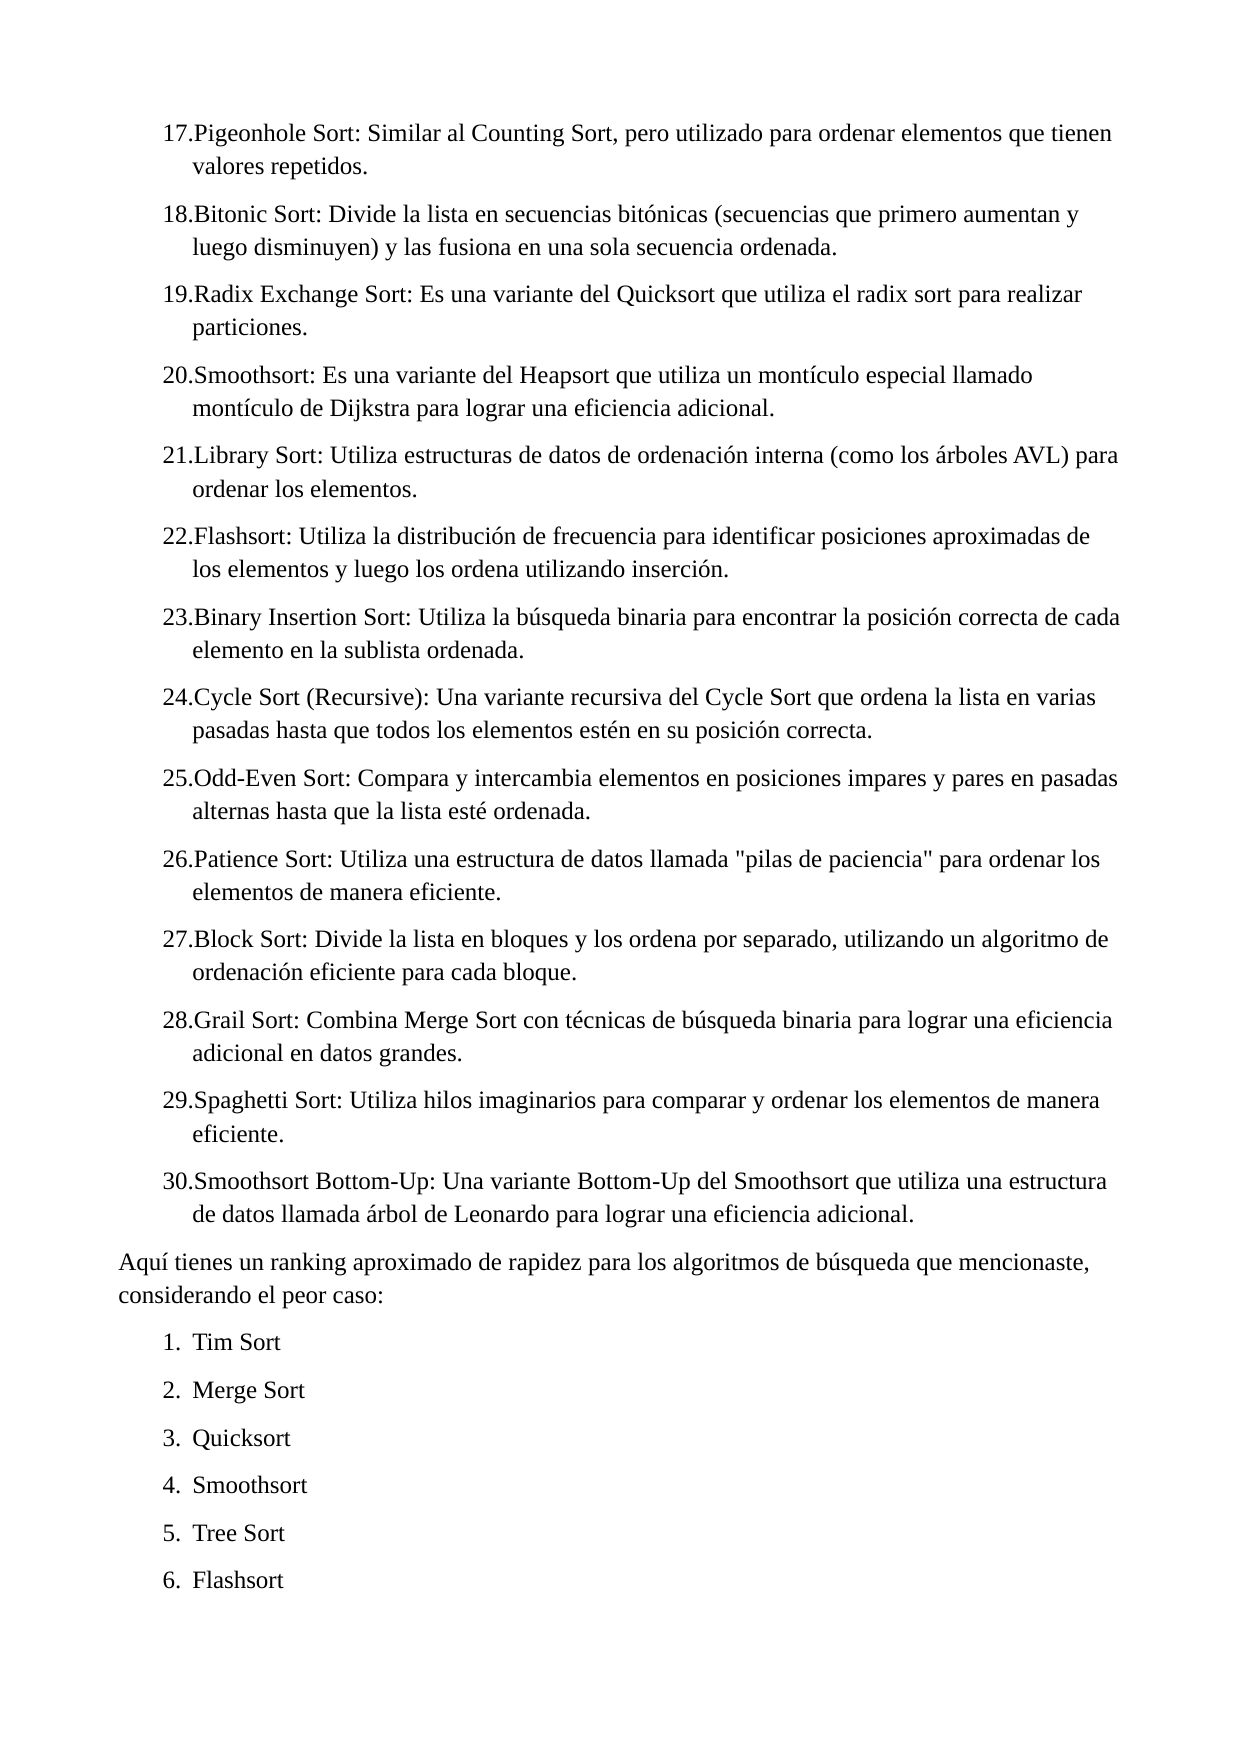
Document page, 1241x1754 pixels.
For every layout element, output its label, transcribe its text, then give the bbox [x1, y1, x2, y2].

list Smoothsort [162, 1470, 1122, 1499]
list Bitonic Sort: Divide la lista en secuencias bitónicas (secuencias que primero aumentan y luego disminuyen) y las fusiona en una sola secuencia ordenada. [162, 199, 1122, 261]
list Library Sort: Utiliza estructuras de datos de ordenación interna (como los árboles AVL) para ordenar los elementos. [162, 441, 1122, 502]
list Binary Insertion Sort: Utiliza la búsqueda binaria para encontrar la posición correcta de cada elemento en la sublista ordenada. [162, 602, 1122, 664]
list Pigeonhole Sort: Similar al Counting Sort, pero utilizado para ordenar elementos que tienen valores repetidos. [162, 118, 1122, 180]
list Spaghetti Sort: Utiliza hilos imaginarios para comparar y ordenar los elementos de manera eficiente. [162, 1086, 1122, 1147]
text Aquí tienes un ranking aproximado de rapidez para los algoritmos de búsqueda que mencionaste, considerando el peor caso: [118, 1247, 1122, 1309]
list Flashsort: Utiliza la distribución de frecuencia para identificar posiciones aproximadas de los elementos y luego los ordena utilizando inserción. [162, 521, 1122, 583]
list Tree Sort [162, 1518, 1122, 1547]
list Flashsort [162, 1566, 1122, 1594]
list Patience Sort: Utiliza una estructura de datos llamada "pilas de paciencia" para ordenar los elementos de manera eficiente. [162, 844, 1122, 906]
list Grail Sort: Combina Merge Sort con técnicas de búsqueda binaria para lograr una eficiencia adicional en datos grandes. [162, 1005, 1122, 1067]
list Tim Sort [162, 1327, 1122, 1356]
list Smoothsort Bottom-Up: Una variante Bottom-Up del Smoothsort que utiliza una estructura de datos llamada árbol de Leonardo para lograr una eficiencia adicional. [162, 1166, 1122, 1228]
list Merge Sort [162, 1375, 1122, 1404]
list Block Sort: Divide la lista en bloques y los ordena por separado, utilizando un algoritmo de ordenación eficiente para cada bloque. [162, 924, 1122, 986]
list Quicksort [162, 1423, 1122, 1451]
list Odd-Even Sort: Compara y intercambia elementos en posiciones impares y pares en pasadas alternas hasta que la lista esté ordenada. [162, 763, 1122, 825]
list Radix Exchange Sort: Es una variante del Quicksort que utiliza el radix sort para realizar particiones. [162, 279, 1122, 341]
list Smoothsort: Es una variante del Heapsort que utiliza un montículo especial llamado montículo de Dijkstra para lograr una eficiencia adicional. [162, 360, 1122, 422]
list Cycle Sort (Recursive): Una variante recursiva del Cycle Sort que ordena la lista en varias pasadas hasta que todos los elementos estén en su posición correcta. [162, 682, 1122, 744]
